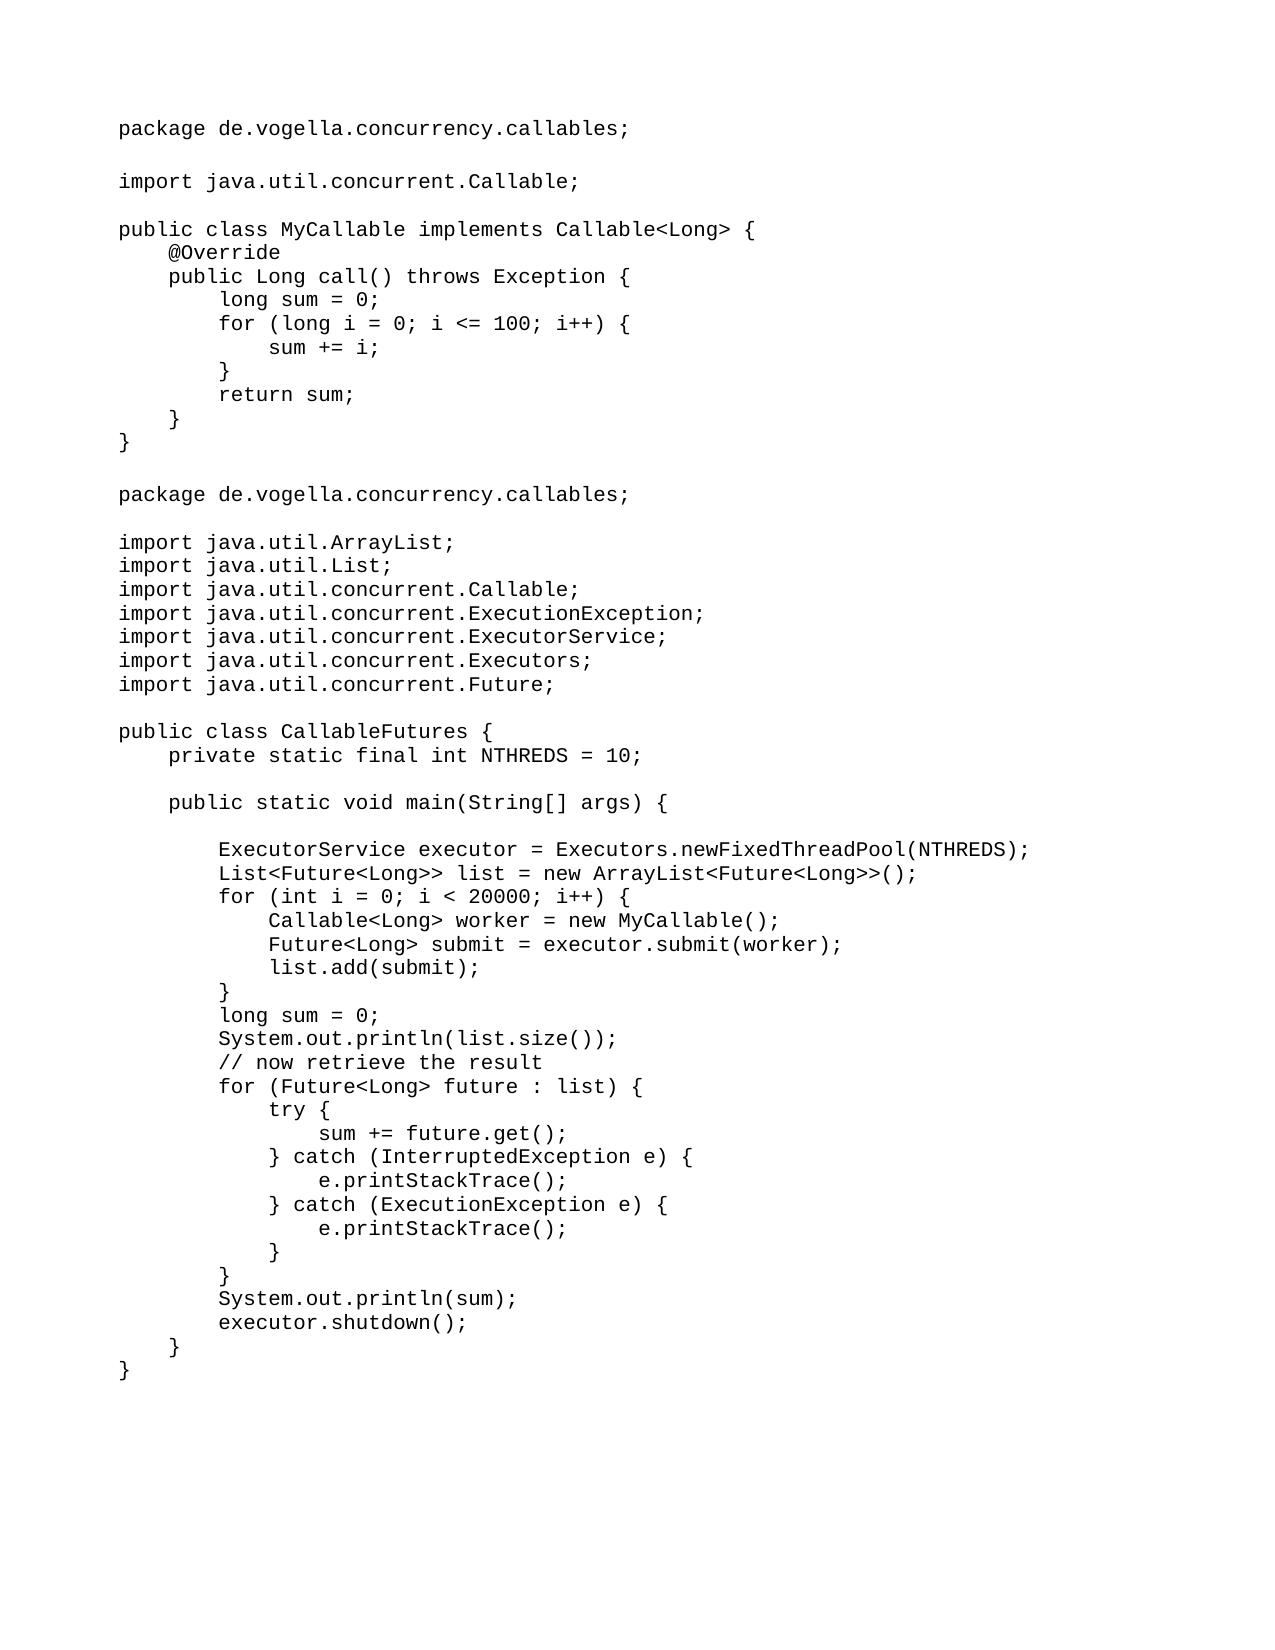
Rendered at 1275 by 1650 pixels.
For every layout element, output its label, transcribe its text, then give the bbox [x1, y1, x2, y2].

text import java.util.concurrent.Future; [118, 674, 1157, 697]
text } [118, 1265, 1157, 1288]
text try { [118, 1099, 1157, 1123]
text } catch (ExecutionException e) { [118, 1194, 1157, 1217]
text public class MyCallable implements Callable<Long> { [118, 218, 1157, 242]
text for (int i = 0; i < 20000; i++) { [118, 886, 1157, 910]
text package de.vogella.concurrency.callables; [118, 118, 1157, 142]
text import java.util.List; [118, 555, 1157, 579]
text } [118, 981, 1157, 1005]
text System.out.println(sum); [118, 1288, 1157, 1312]
text import java.util.concurrent.Executors; [118, 650, 1157, 674]
text long sum = 0; [118, 1005, 1157, 1028]
text } [118, 1336, 1157, 1359]
text long sum = 0; [118, 289, 1157, 313]
text List<Future<Long>> list = new ArrayList<Future<Long>>(); [118, 863, 1157, 886]
text import java.util.concurrent.ExecutorService; [118, 626, 1157, 650]
text return sum; [118, 384, 1157, 408]
text } [118, 1359, 1157, 1383]
text public static void main(String[] args) { [118, 792, 1157, 816]
text package de.vogella.concurrency.callables; [118, 484, 1157, 508]
text } catch (InterruptedException e) { [118, 1147, 1157, 1170]
text private static final int NTHREDS = 10; [118, 744, 1157, 768]
text for (long i = 0; i <= 100; i++) { [118, 313, 1157, 337]
text } [118, 408, 1157, 431]
text } [118, 1241, 1157, 1265]
text sum += i; [118, 337, 1157, 360]
text // now retrieve the result [118, 1052, 1157, 1076]
text executor.shutdown(); [118, 1312, 1157, 1336]
text for (Future<Long> future : list) { [118, 1076, 1157, 1099]
text import java.util.ArrayList; [118, 532, 1157, 555]
text public class CallableFutures { [118, 721, 1157, 744]
text import java.util.concurrent.Callable; [118, 579, 1157, 603]
text e.printStackTrace(); [118, 1217, 1157, 1241]
text } [118, 360, 1157, 384]
text Callable<Long> worker = new MyCallable(); [118, 910, 1157, 934]
text import java.util.concurrent.ExecutionException; [118, 603, 1157, 626]
text list.add(submit); [118, 957, 1157, 981]
text ExecutorService executor = Executors.newFixedThreadPool(NTHREDS); [118, 839, 1157, 863]
text } [118, 431, 1157, 455]
text sum += future.get(); [118, 1123, 1157, 1147]
text import java.util.concurrent.Callable; [118, 171, 1157, 195]
text Future<Long> submit = executor.submit(worker); [118, 934, 1157, 957]
text @Override [118, 242, 1157, 266]
text public Long call() throws Exception { [118, 266, 1157, 289]
text System.out.println(list.size()); [118, 1028, 1157, 1052]
text e.printStackTrace(); [118, 1170, 1157, 1194]
